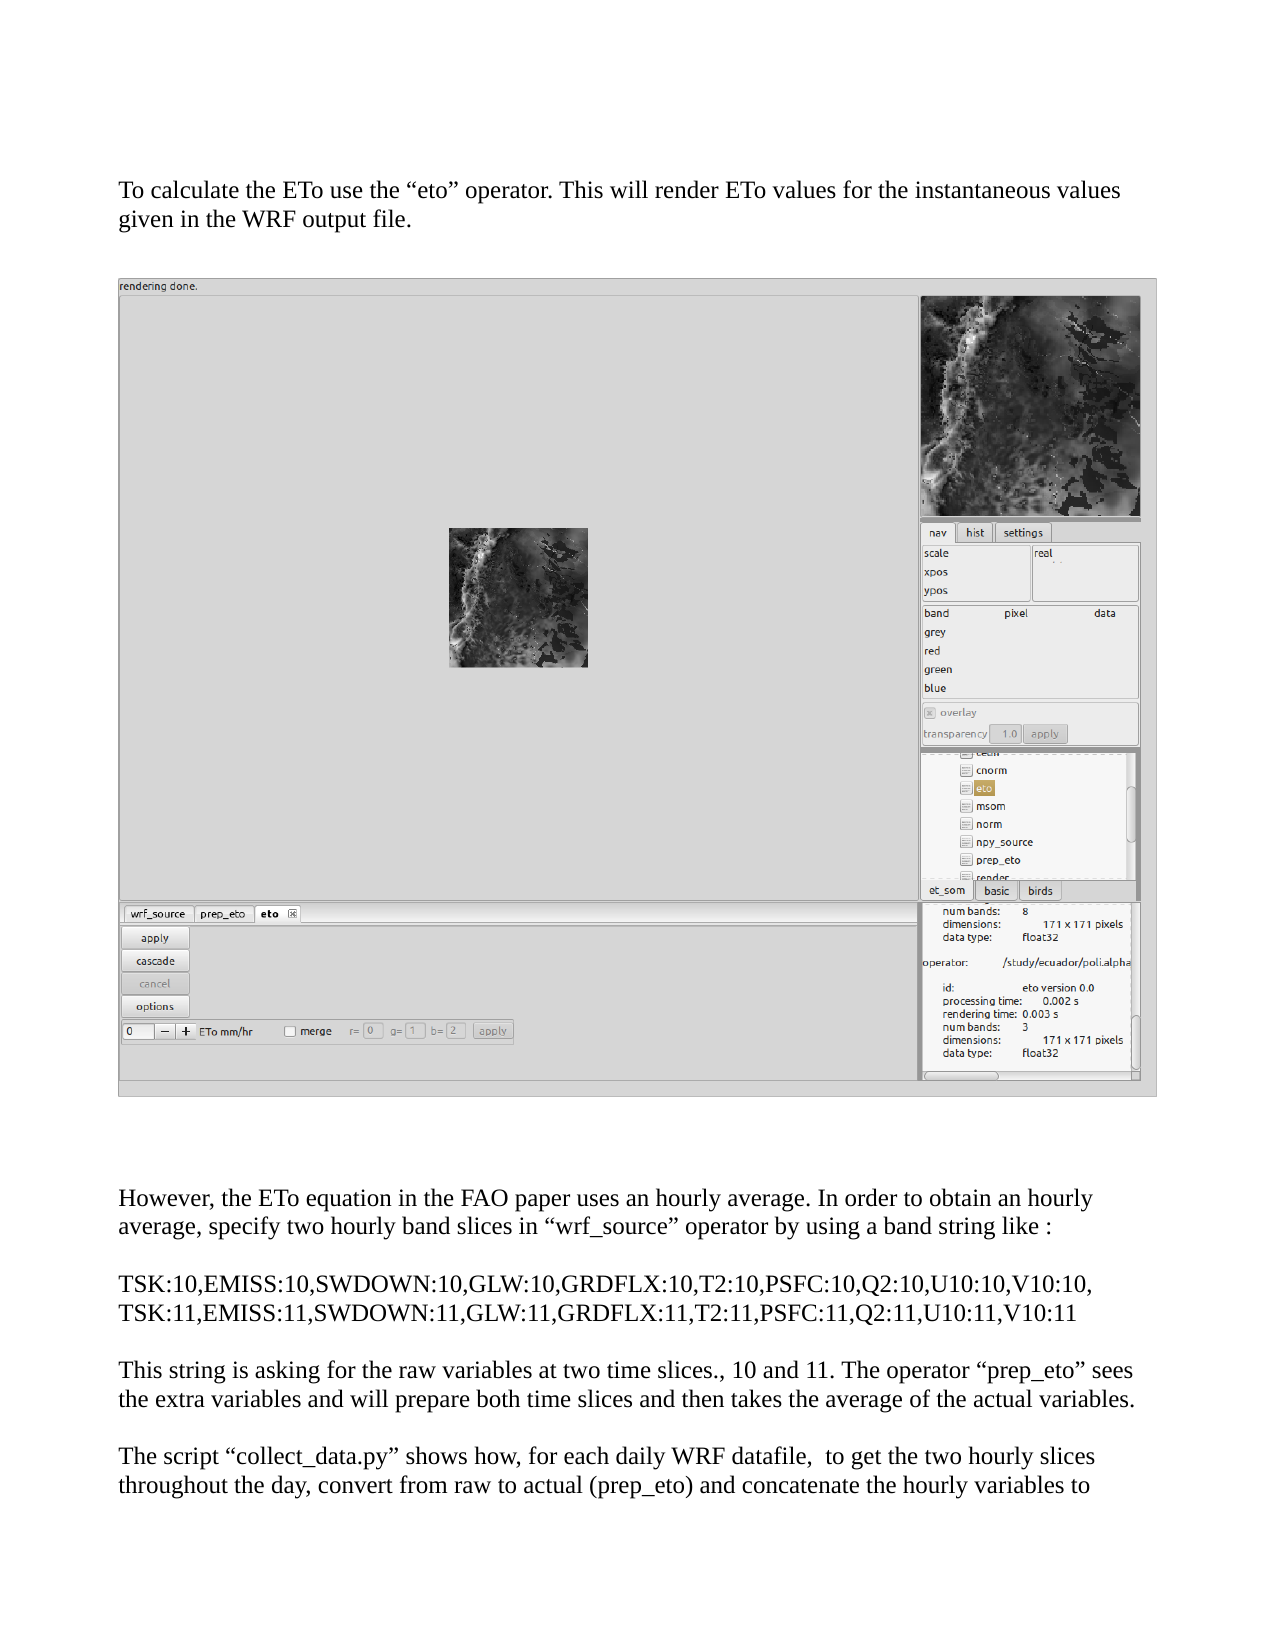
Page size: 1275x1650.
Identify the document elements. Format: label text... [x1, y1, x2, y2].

text To calculate the ETo use the “eto” operator. This will render ETo values for the instantaneous values given in the WRF output file. [118, 176, 1157, 233]
text The script “collect_data.py” shows how, for each daily WRF datafile, to get the two hourly slices throughout the day, convert from raw to actual (prep_eto) and concatenate the hourly variables to [118, 1441, 1157, 1499]
text This string is asking for the raw variables at two time slices., 10 and 11. The operator “prep_eto” sees the extra variables and will prepare both time slices and then takes the average of the actual variables. [118, 1355, 1157, 1413]
text TSK:10,EMISS:10,SWDOWN:10,GLW:10,GRDFLX:10,T2:10,PSFC:10,Q2:10,U10:10,V10:10, [118, 1269, 1157, 1298]
text TSK:11,EMISS:11,SWDOWN:11,GLW:11,GRDFLX:11,T2:11,PSFC:11,Q2:11,U10:11,V10:11 [118, 1298, 1157, 1326]
text However, the ETo equation in the FAO paper uses an hourly average. In order to obtain an hourly average, specify two hourly band slices in “wrf_source” operator by using a band string like : [118, 1183, 1157, 1240]
picture [118, 278, 1157, 1097]
